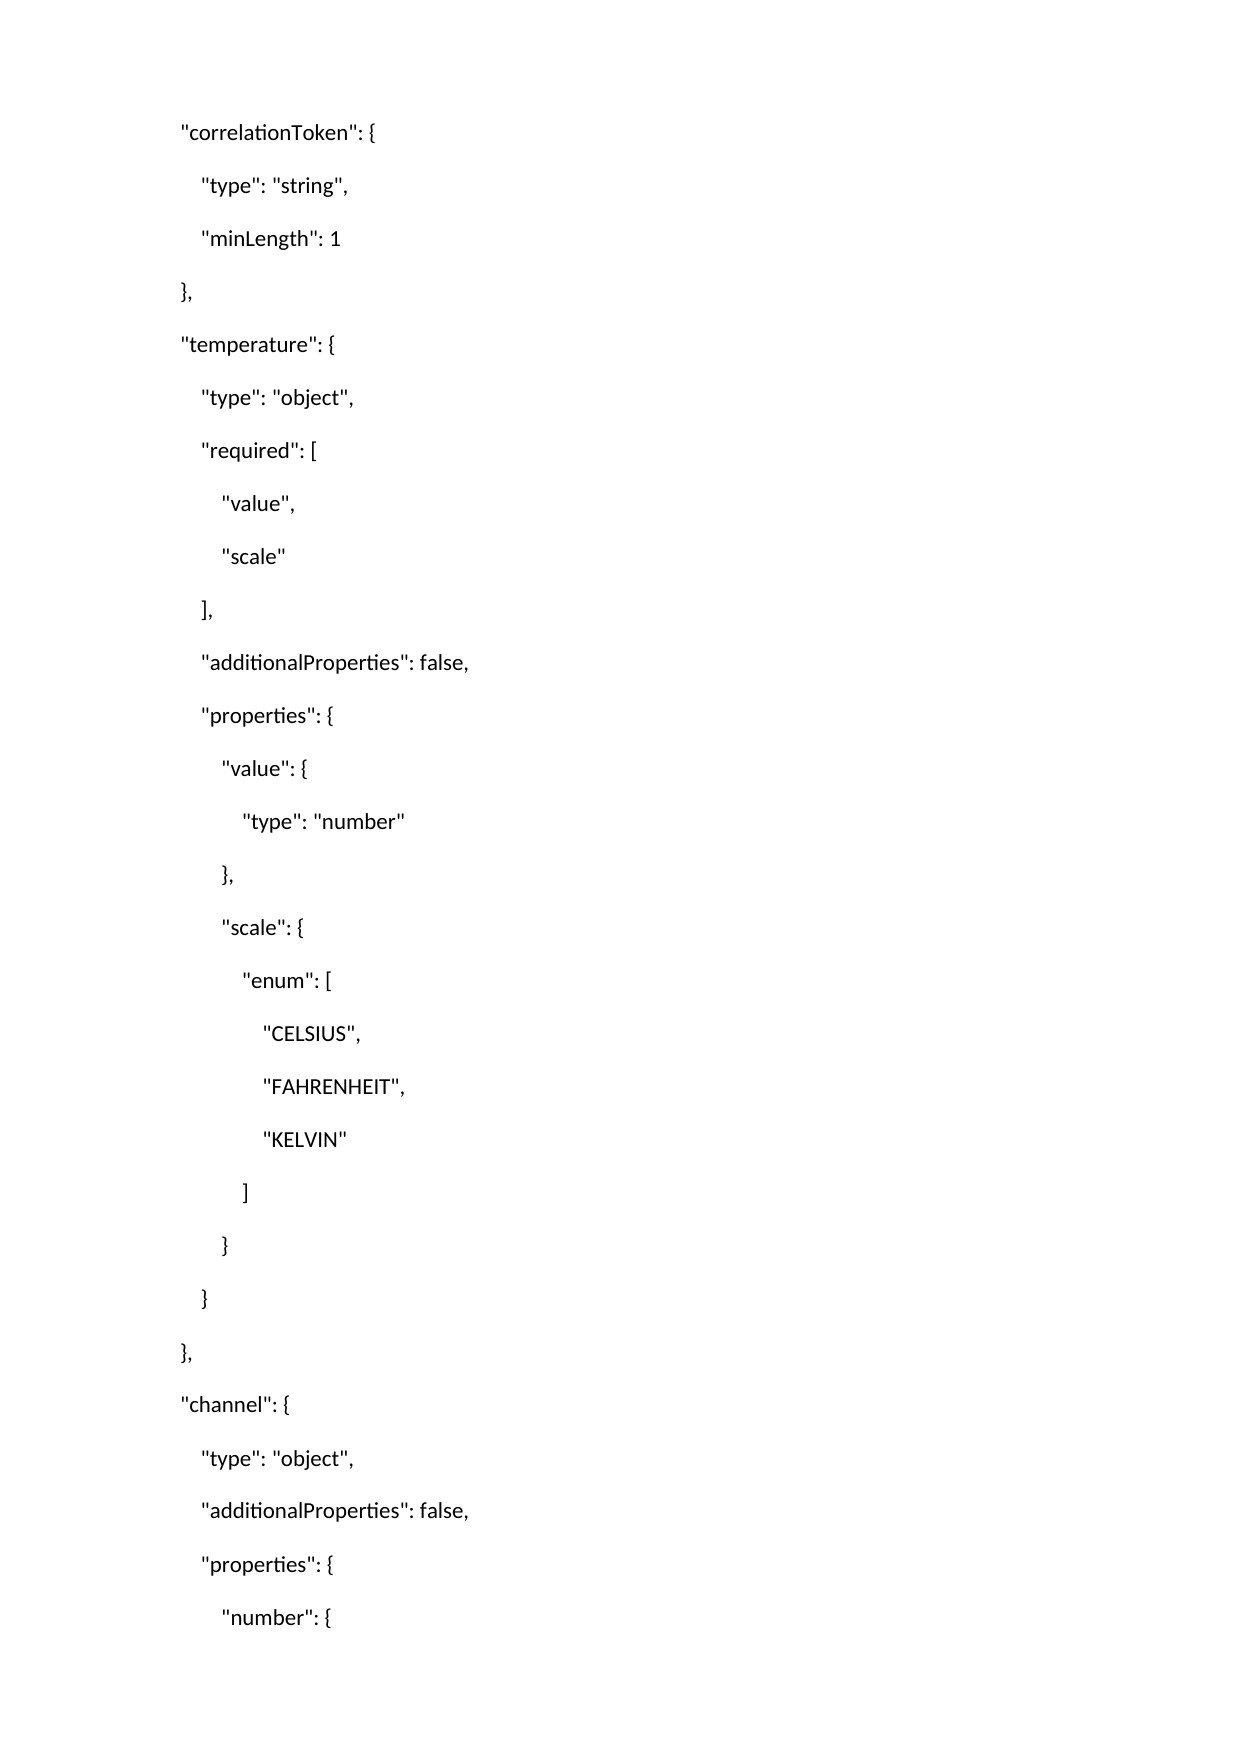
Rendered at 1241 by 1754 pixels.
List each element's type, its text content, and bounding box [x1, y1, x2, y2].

text "required": [ [118, 436, 1122, 464]
text "CELSIUS", [118, 1019, 1122, 1047]
text "type": "object", [118, 1444, 1122, 1472]
text } [118, 1232, 1122, 1259]
text "temperature": { [118, 330, 1122, 358]
text "enum": [ [118, 966, 1122, 994]
text }, [118, 1338, 1122, 1366]
text ], [118, 595, 1122, 623]
text ] [118, 1178, 1122, 1207]
text "additionalProperties": false, [118, 648, 1122, 676]
text } [118, 1284, 1122, 1313]
text "type": "object", [118, 383, 1122, 411]
text "properties": { [118, 1550, 1122, 1578]
text "channel": { [118, 1391, 1122, 1419]
text "type": "number" [118, 807, 1122, 835]
text "value", [118, 489, 1122, 517]
text "minLength": 1 [118, 224, 1122, 252]
text "properties": { [118, 701, 1122, 729]
text "scale" [118, 542, 1122, 570]
text }, [118, 860, 1122, 888]
text "scale": { [118, 913, 1122, 941]
text "KELVIN" [118, 1126, 1122, 1153]
text }, [118, 277, 1122, 305]
text "FAHRENHEIT", [118, 1072, 1122, 1101]
text "value": { [118, 754, 1122, 782]
text "correlationToken": { [118, 118, 1122, 146]
text "number": { [118, 1603, 1122, 1631]
text "type": "string", [118, 171, 1122, 199]
text "additionalProperties": false, [118, 1497, 1122, 1525]
